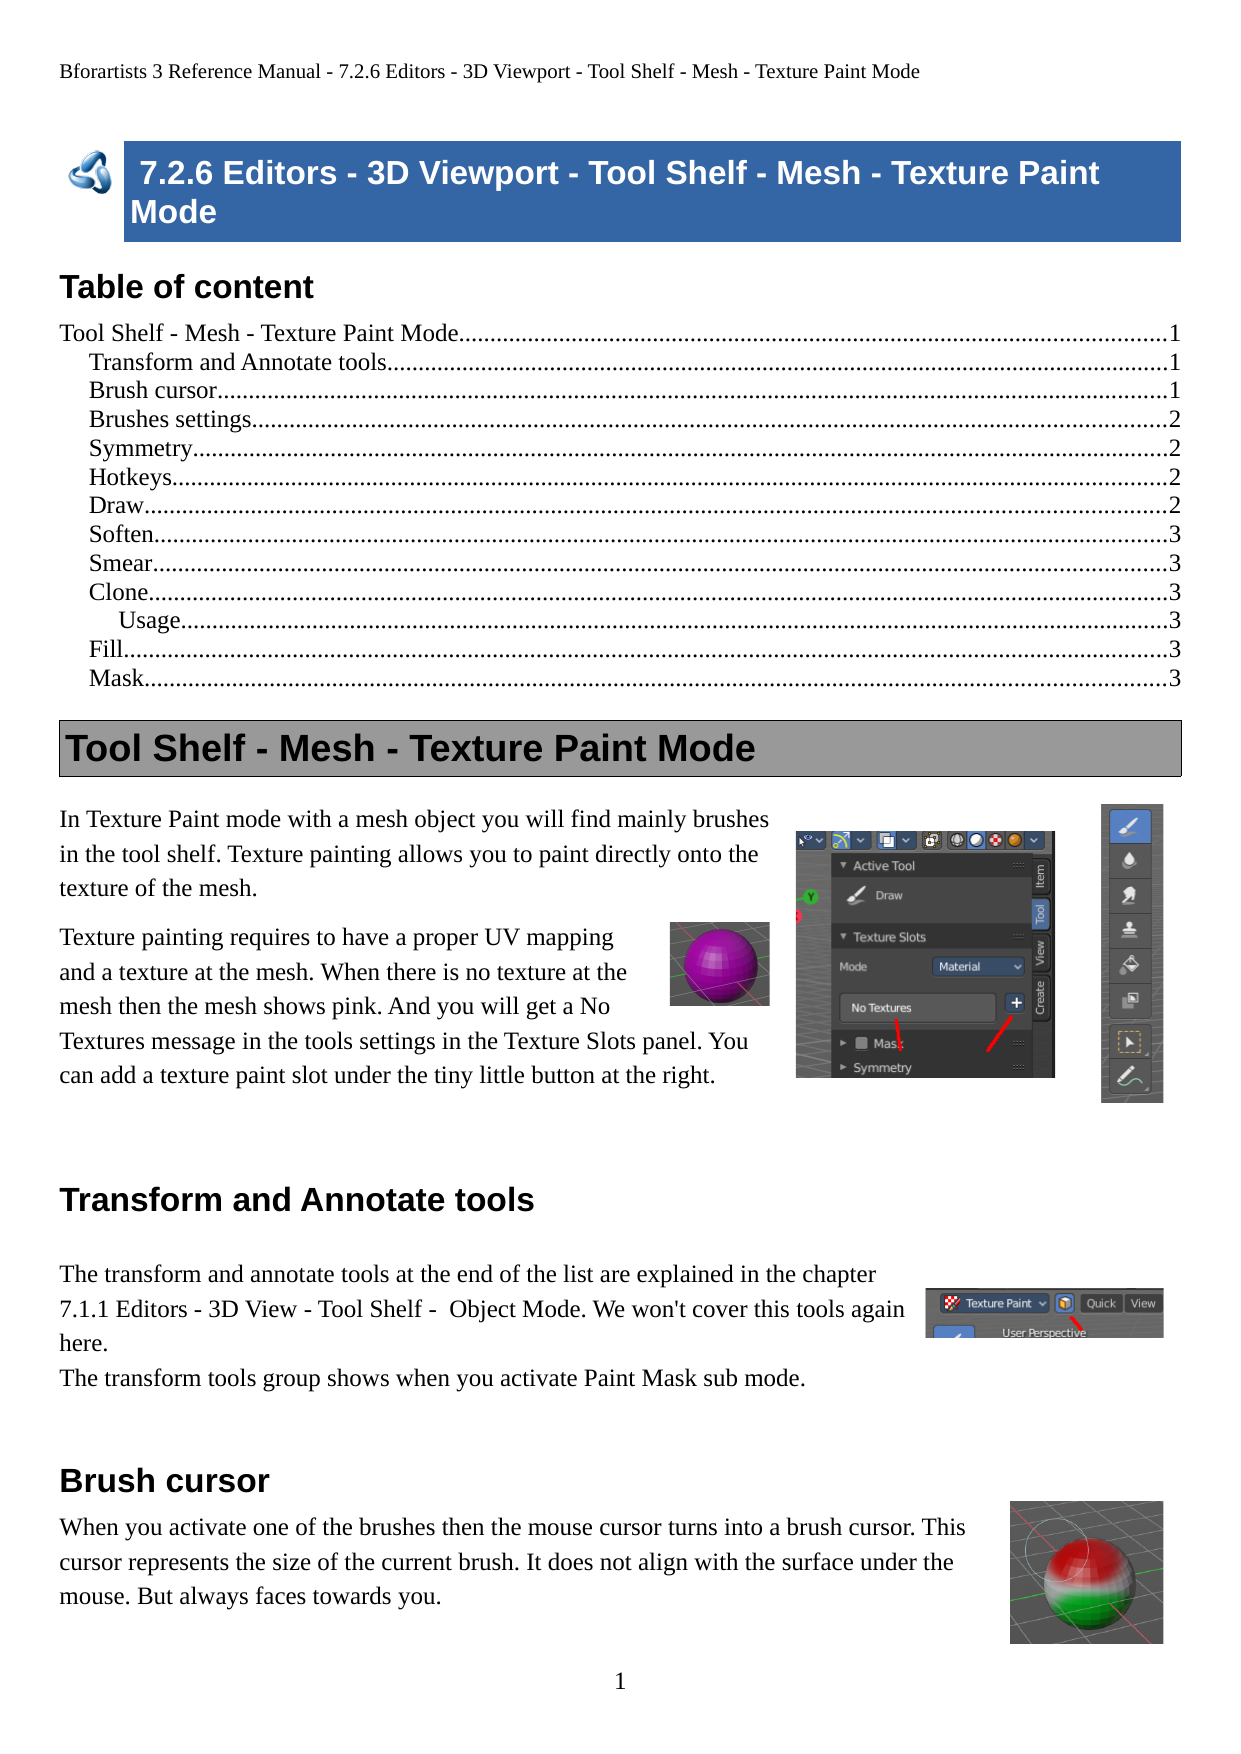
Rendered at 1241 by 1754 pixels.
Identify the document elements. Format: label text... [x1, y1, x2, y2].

table_header [59, 141, 124, 242]
text Smear 3 [88, 548, 1181, 577]
text Tool Shelf - Mesh - Texture Paint Mode 1 [59, 318, 1181, 347]
text Draw 2 [88, 490, 1181, 519]
picture [925, 1288, 1164, 1338]
picture [1010, 1501, 1164, 1644]
text Clone 3 [88, 577, 1181, 605]
text Transform and Annotate tools 1 [88, 347, 1181, 375]
picture [669, 922, 770, 1006]
text Brushes settings 2 [88, 404, 1181, 433]
picture [1101, 804, 1164, 1103]
text In Texture Paint mode with a mesh object you will find mainly brushes in the tool shelf. Texture painting allows you to paint directly onto the texture of the mesh. [59, 804, 1101, 902]
text Texture painting requires to have a proper UV mapping and a texture at the mesh. When there is no texture at the mesh then the mesh shows pink. And you will get a No Textures message in the tools settings in the Texture Slots panel. You can add a texture paint slot under the tiny little button at the right. [59, 922, 1101, 1089]
text The transform and annotate tools at the end of the list are explained in the chapter 7.1.1 Editors - 3D View - Tool Shelf - Object Mode. We won't cover this tools again here. The transform tools group shows when you activate Paint Mask sub mode. [59, 1259, 1181, 1391]
text When you activate one of the brushes then the mouse cursor turns into a brush cursor. This cursor represents the size of the current brush. It does not align with the surface under the mouse. But always faces towards you. [59, 1512, 1010, 1610]
text Mask 3 [88, 663, 1181, 692]
text Usage 3 [118, 605, 1181, 634]
subtitle Brush cursor [59, 1461, 1181, 1500]
text Soften 3 [88, 519, 1181, 548]
subtitle Table of content [59, 267, 1181, 305]
text Symmetry 2 [88, 433, 1181, 462]
table_header 7.2.6 Editors - 3D Viewport - Tool Shelf - Mesh - Texture Paint Mode [124, 141, 1181, 242]
text Fill 3 [88, 634, 1181, 663]
subtitle Transform and Annotate tools [59, 1179, 1181, 1218]
text Brush cursor 1 [88, 375, 1181, 404]
picture [65, 147, 114, 197]
text Hotkeys 2 [88, 462, 1181, 490]
table_header Tool Shelf - Mesh - Texture Paint Mode [60, 721, 1181, 776]
picture [795, 831, 1055, 1078]
